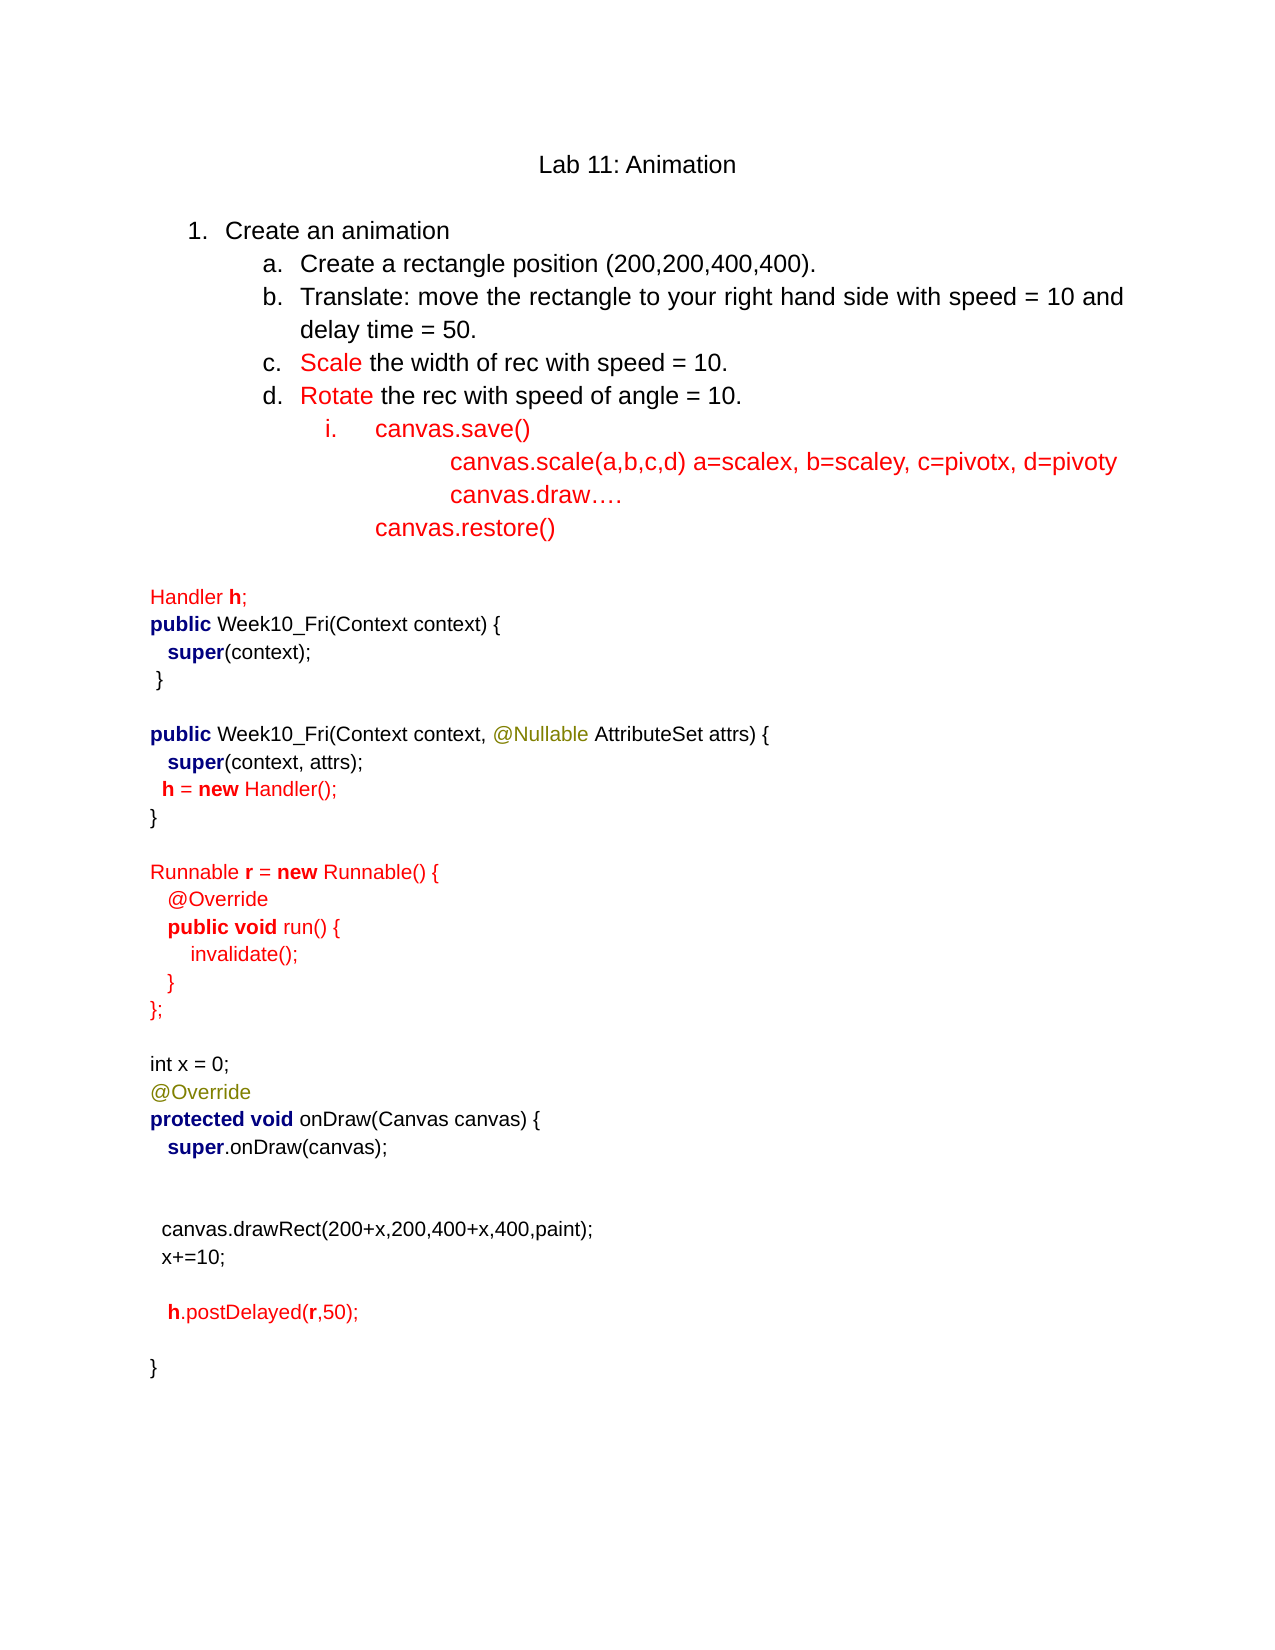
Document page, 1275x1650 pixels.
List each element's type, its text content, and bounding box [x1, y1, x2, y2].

text @Override [150, 887, 1125, 911]
list Create a rectangle position (200,200,400,400). [262, 249, 1125, 278]
list Scale the width of rec with speed = 10. [262, 348, 1125, 377]
text } [150, 1355, 1125, 1379]
text @Override [150, 1080, 1125, 1104]
text canvas.restore() [375, 513, 1125, 542]
text canvas.drawRect(200+x,200,400+x,400,paint); [150, 1217, 1125, 1241]
text super(context); [150, 640, 1125, 664]
text } [150, 805, 1125, 829]
list Create an animation [187, 216, 1125, 245]
text h = new Handler(); [150, 777, 1125, 801]
text canvas.scale(a,b,c,d) a=scalex, b=scaley, c=pivotx, d=pivoty [375, 447, 1125, 476]
list Translate: move the rectangle to your right hand side with speed = 10 and delay time = 50. [262, 282, 1125, 344]
text super.onDraw(canvas); [150, 1135, 1125, 1159]
text invalidate(); [150, 942, 1125, 966]
text x+=10; [150, 1245, 1125, 1269]
text protected void onDraw(Canvas canvas) { [150, 1107, 1125, 1131]
text }; [150, 997, 1125, 1021]
text public Week10_Fri(Context context) { [150, 612, 1125, 636]
text Lab 11: Animation [150, 150, 1125, 179]
list canvas.save() [337, 414, 1125, 443]
text super(context, attrs); [150, 750, 1125, 774]
text int x = 0; [150, 1052, 1125, 1076]
text public Week10_Fri(Context context, @Nullable AttributeSet attrs) { [150, 722, 1125, 746]
text h.postDelayed(r,50); [150, 1300, 1125, 1324]
text Handler h; [150, 585, 1125, 609]
list Rotate the rec with speed of angle = 10. [262, 381, 1125, 410]
text Runnable r = new Runnable() { [150, 860, 1125, 884]
text } [150, 667, 1125, 691]
text canvas.draw…. [375, 480, 1125, 509]
text public void run() { [150, 915, 1125, 939]
text } [150, 970, 1125, 994]
